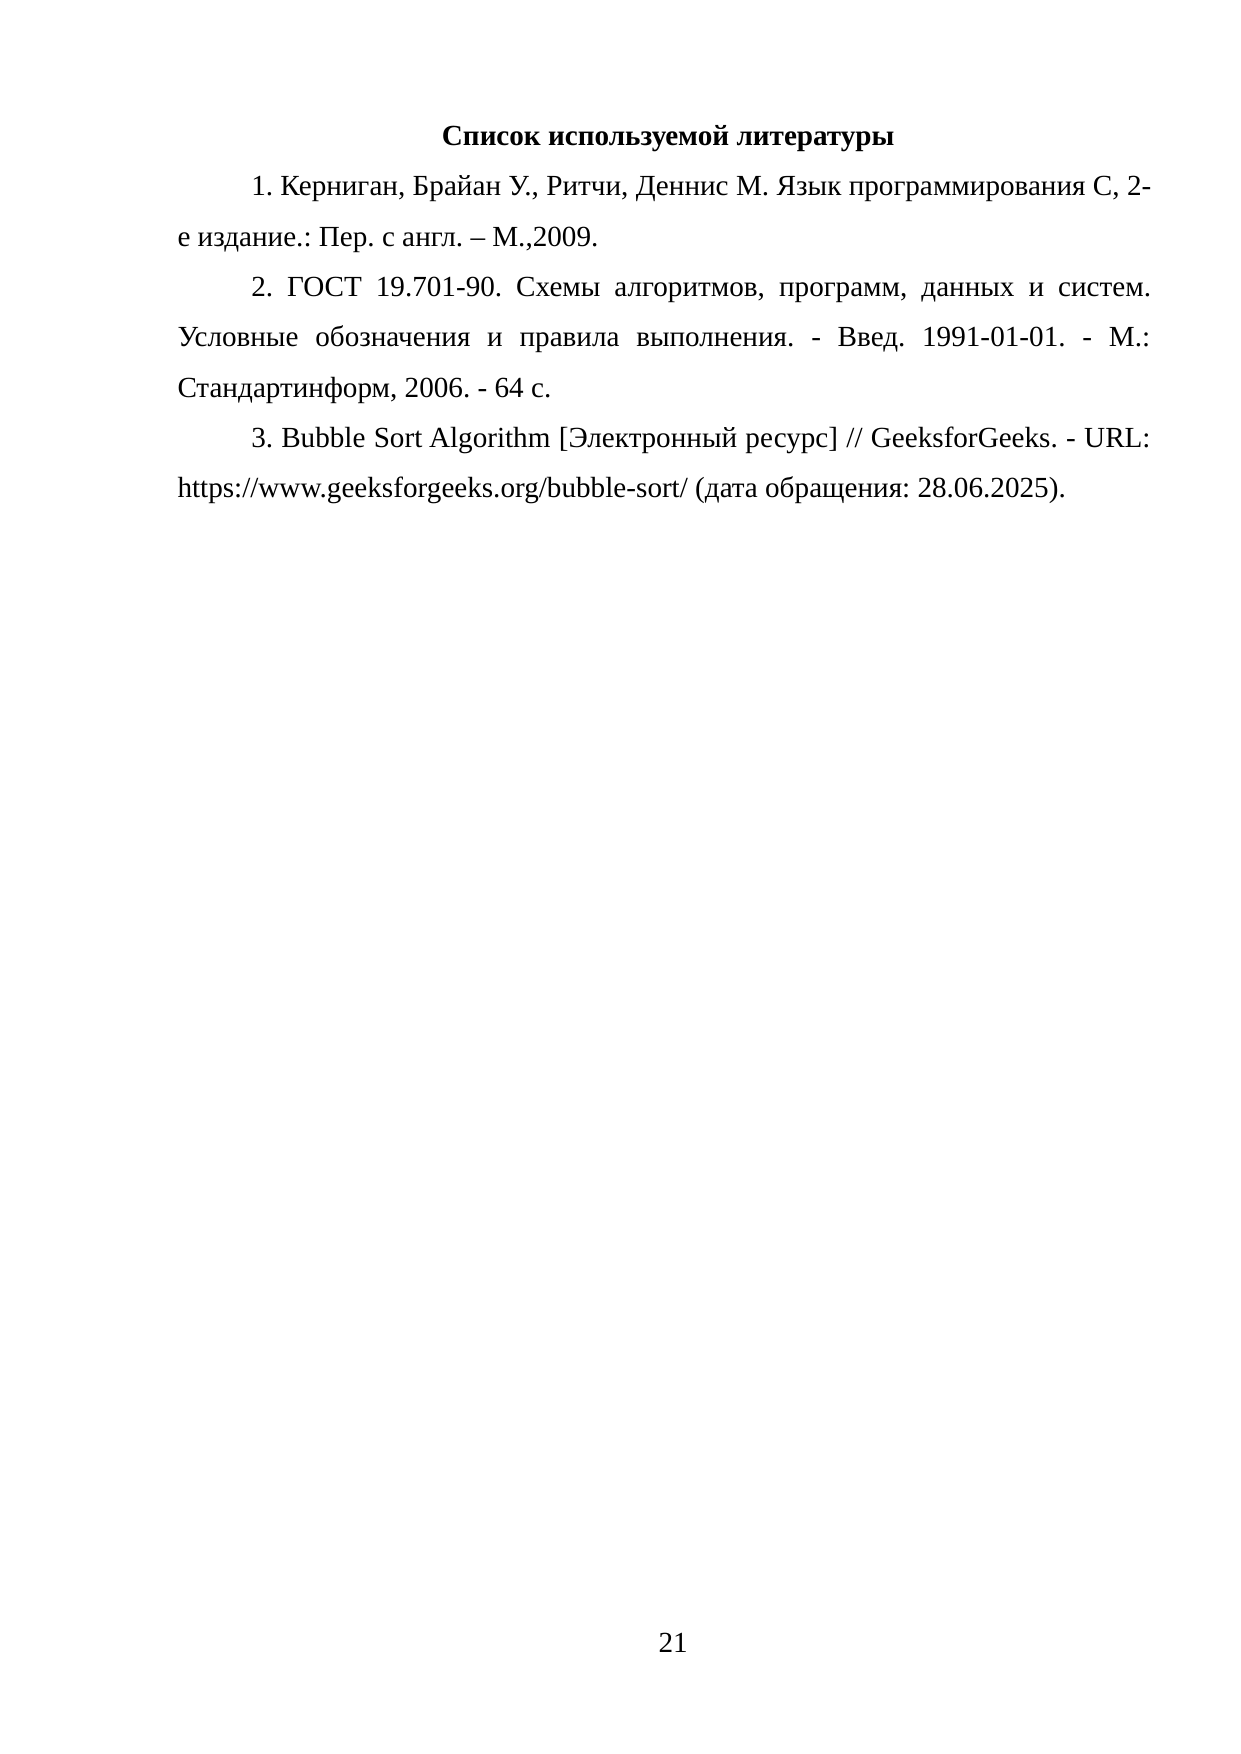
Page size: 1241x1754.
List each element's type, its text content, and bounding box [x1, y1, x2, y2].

text 2. ГОСТ 19.701-90. Схемы алгоритмов, программ, данных и систем. Условные обозначения и правила выполнения. - Введ. 1991-01-01. - М.: Стандартинформ, 2006. - 64 с. [177, 269, 1152, 403]
text Список используемой литературы [177, 118, 1152, 152]
text 1. Керниган, Брайан У., Ритчи, Деннис М. Язык программирования С, 2- е издание.: Пер. с англ. – М.,2009. [177, 168, 1152, 252]
text 3. Bubble Sort Algorithm [Электронный ресурс] // GeeksforGeeks. - URL: https://www.geeksforgeeks.org/bubble-sort/ (дата обращения: 28.06.2025). [177, 420, 1152, 504]
